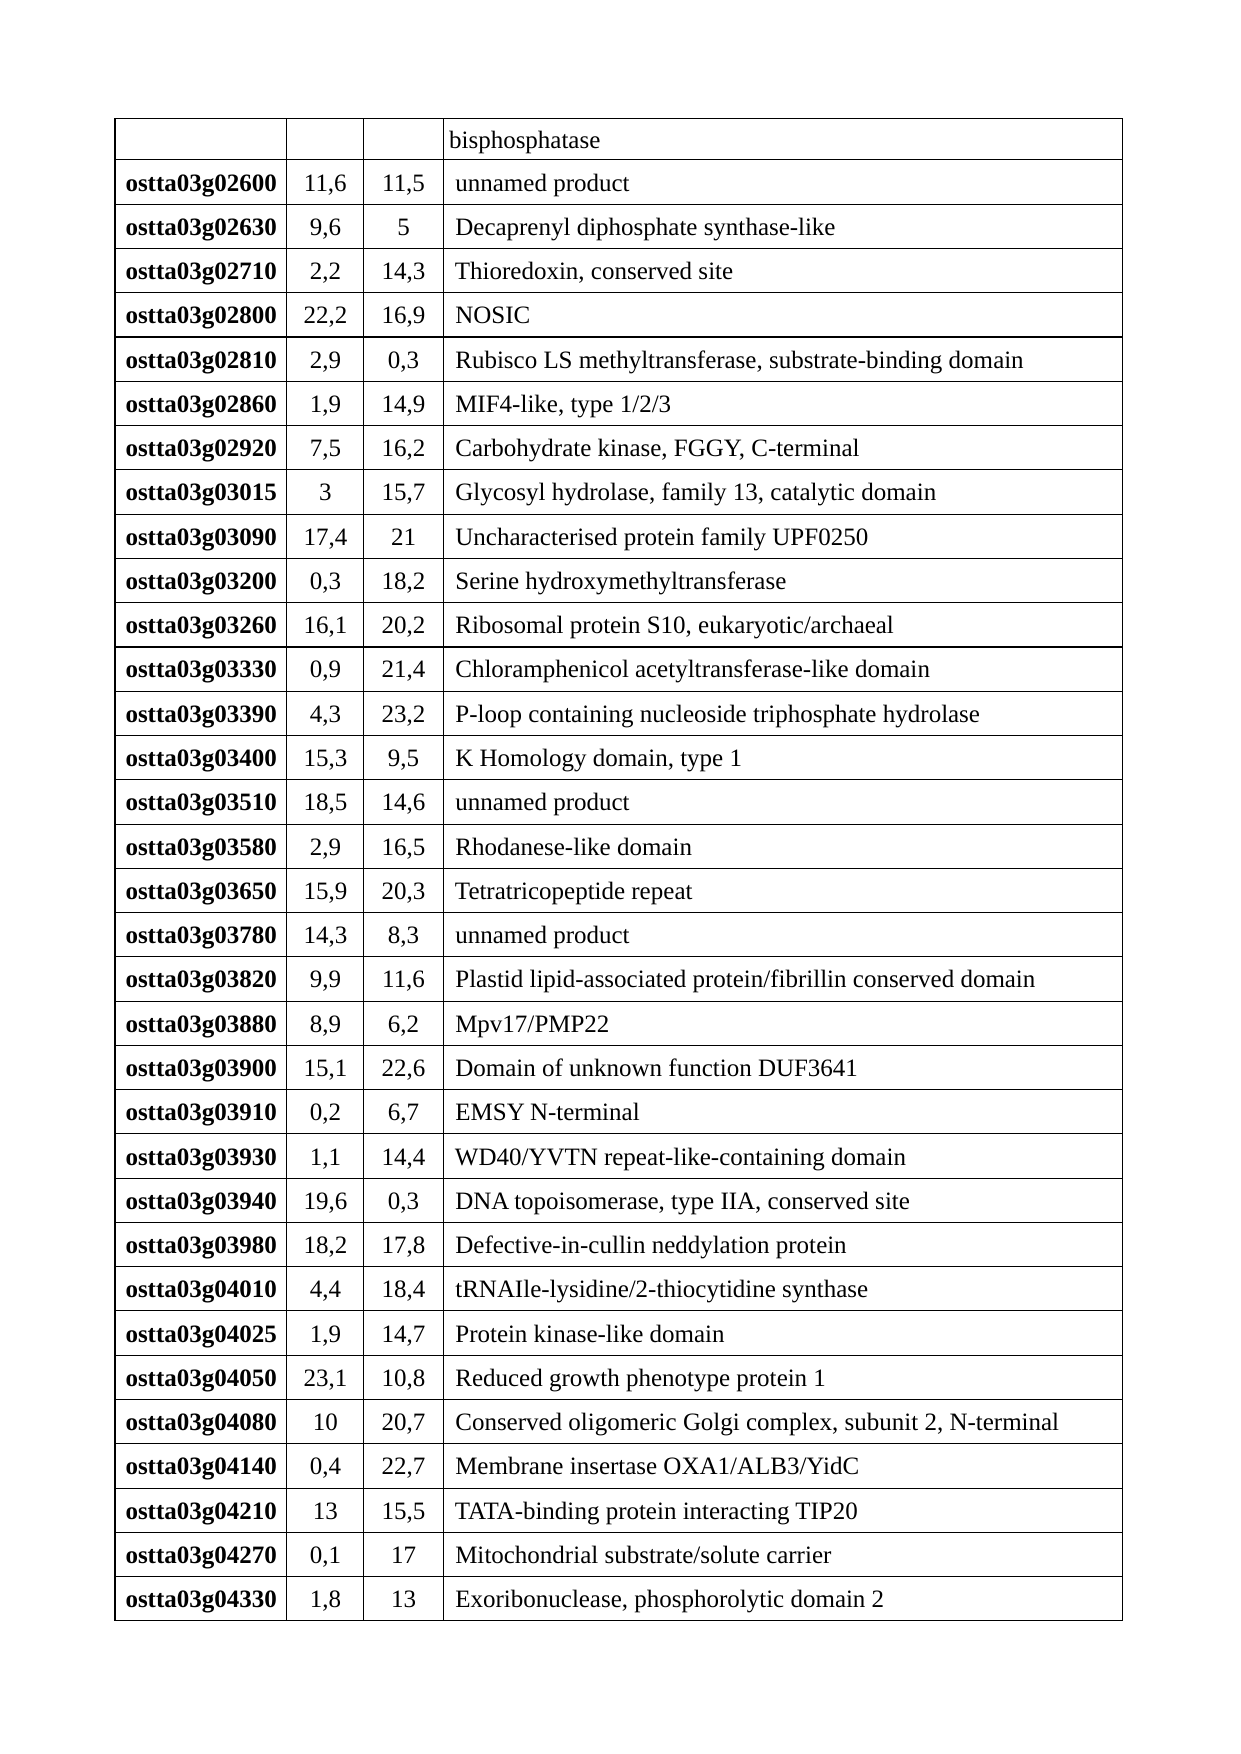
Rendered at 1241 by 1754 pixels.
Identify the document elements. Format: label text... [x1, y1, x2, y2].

table_cell ostta03g02600 [116, 160, 286, 204]
table_cell 9,9 [287, 957, 363, 1001]
table_cell ostta03g03260 [116, 603, 286, 646]
table_cell [1123, 646, 1240, 691]
table_cell 0,4 [287, 1444, 363, 1487]
table_cell ostta03g02800 [116, 293, 286, 336]
table_cell [1123, 159, 1240, 204]
table_cell 18,5 [287, 780, 363, 823]
table_cell 16,5 [364, 825, 443, 868]
table_cell [1123, 1089, 1240, 1133]
table_cell 0,9 [287, 648, 363, 691]
table_cell unnamed product [444, 780, 1122, 823]
table_cell ostta03g03900 [116, 1046, 286, 1089]
table_cell ostta03g02630 [116, 205, 286, 248]
table_cell NOSIC [444, 293, 1122, 336]
table_cell ostta03g02810 [116, 338, 286, 381]
table_cell ostta03g04080 [116, 1400, 286, 1443]
table_cell Thioredoxin, conserved site [444, 249, 1122, 292]
table_cell ostta03g04025 [116, 1311, 286, 1355]
table_cell [1123, 1399, 1240, 1443]
table_cell 1,9 [287, 1311, 363, 1355]
table_cell 16,1 [287, 603, 363, 646]
table_cell K Homology domain, type 1 [444, 736, 1122, 779]
table_cell Mitochondrial substrate/solute carrier [444, 1533, 1122, 1576]
table_cell 14,9 [364, 382, 443, 425]
table_cell 0,3 [364, 338, 443, 381]
table_cell Exoribonuclease, phosphorolytic domain 2 [444, 1577, 1122, 1620]
table_cell ostta03g03390 [116, 692, 286, 735]
table_cell 18,2 [287, 1223, 363, 1266]
table_cell 7,5 [287, 426, 363, 469]
table_cell [1123, 912, 1240, 956]
table_cell [1123, 1355, 1240, 1399]
table_cell 14,7 [364, 1311, 443, 1355]
table_cell ostta03g03880 [116, 1002, 286, 1045]
table_cell 3 [287, 470, 363, 513]
table_cell [1123, 1222, 1240, 1266]
table_cell 0,2 [287, 1090, 363, 1133]
table_cell [1123, 1443, 1240, 1487]
table_cell ostta03g03930 [116, 1134, 286, 1178]
table_cell ostta03g03780 [116, 913, 286, 956]
table_cell ostta03g04010 [116, 1267, 286, 1310]
table_cell [1123, 779, 1240, 823]
table_cell [1123, 868, 1240, 912]
table_cell bisphosphatase [444, 119, 1122, 159]
table_cell 8,3 [364, 913, 443, 956]
table_cell 1,1 [287, 1134, 363, 1178]
table_cell Rubisco LS methyltransferase, substrate-binding domain [444, 338, 1122, 381]
table_cell [1123, 118, 1240, 159]
table_cell [1123, 204, 1240, 248]
table_cell Conserved oligomeric Golgi complex, subunit 2, N-terminal [444, 1400, 1122, 1443]
table_cell [116, 119, 286, 159]
table_cell 14,3 [364, 249, 443, 292]
table_cell 15,3 [287, 736, 363, 779]
table_cell 23,2 [364, 692, 443, 735]
table_cell 17 [364, 1533, 443, 1576]
table_cell [364, 119, 443, 159]
table_cell 0,3 [287, 559, 363, 602]
table_cell Tetratricopeptide repeat [444, 869, 1122, 912]
table_cell 6,7 [364, 1090, 443, 1133]
table_cell TATA-binding protein interacting TIP20 [444, 1489, 1122, 1532]
table_cell 1,9 [287, 382, 363, 425]
table_cell [1123, 248, 1240, 292]
table_cell 2,9 [287, 825, 363, 868]
table_cell ostta03g03200 [116, 559, 286, 602]
table_cell 4,4 [287, 1267, 363, 1310]
table_cell [1123, 691, 1240, 735]
table_cell 23,1 [287, 1356, 363, 1399]
table_cell ostta03g03940 [116, 1179, 286, 1222]
table_cell [1123, 381, 1240, 425]
table_cell [1123, 735, 1240, 779]
table_cell MIF4-like, type 1/2/3 [444, 382, 1122, 425]
table_cell 6,2 [364, 1002, 443, 1045]
table_cell [1123, 1178, 1240, 1222]
table_cell 22,7 [364, 1444, 443, 1487]
table_cell 4,3 [287, 692, 363, 735]
table_cell ostta03g03510 [116, 780, 286, 823]
table_cell 1,8 [287, 1577, 363, 1620]
table_cell 19,6 [287, 1179, 363, 1222]
table_cell Mpv17/PMP22 [444, 1002, 1122, 1045]
table_cell 20,2 [364, 603, 443, 646]
table_cell 20,3 [364, 869, 443, 912]
table_cell [287, 119, 363, 159]
table_cell ostta03g04140 [116, 1444, 286, 1487]
table_cell 10,8 [364, 1356, 443, 1399]
table_cell 21,4 [364, 648, 443, 691]
table_cell ostta03g03820 [116, 957, 286, 1001]
table_cell 17,8 [364, 1223, 443, 1266]
table_cell 0,1 [287, 1533, 363, 1576]
table_cell [1123, 602, 1240, 646]
table_cell 13 [364, 1577, 443, 1620]
table_cell ostta03g03980 [116, 1223, 286, 1266]
table_cell Defective-in-cullin neddylation protein [444, 1223, 1122, 1266]
table_cell 18,4 [364, 1267, 443, 1310]
table_cell P-loop containing nucleoside triphosphate hydrolase [444, 692, 1122, 735]
table_cell unnamed product [444, 913, 1122, 956]
table_cell ostta03g04210 [116, 1489, 286, 1532]
table_cell [1123, 1133, 1240, 1178]
table_cell EMSY N-terminal [444, 1090, 1122, 1133]
table_cell [1123, 292, 1240, 336]
table_cell Serine hydroxymethyltransferase [444, 559, 1122, 602]
table_cell 9,5 [364, 736, 443, 779]
table_cell Glycosyl hydrolase, family 13, catalytic domain [444, 470, 1122, 513]
table_cell [1123, 1576, 1240, 1620]
table_cell Carbohydrate kinase, FGGY, C-terminal [444, 426, 1122, 469]
table_cell ostta03g03330 [116, 648, 286, 691]
table_cell 11,6 [287, 160, 363, 204]
table_cell 21 [364, 515, 443, 558]
table_cell [1123, 514, 1240, 558]
table_cell ostta03g02920 [116, 426, 286, 469]
table_cell ostta03g03910 [116, 1090, 286, 1133]
table_cell ostta03g03650 [116, 869, 286, 912]
table_cell ostta03g03580 [116, 825, 286, 868]
table_cell ostta03g02710 [116, 249, 286, 292]
table_cell [1123, 1310, 1240, 1355]
table_cell Membrane insertase OXA1/ALB3/YidC [444, 1444, 1122, 1487]
table_cell 16,2 [364, 426, 443, 469]
table_cell Domain of unknown function DUF3641 [444, 1046, 1122, 1089]
table_cell 2,9 [287, 338, 363, 381]
table_cell 17,4 [287, 515, 363, 558]
table_cell 14,6 [364, 780, 443, 823]
table_cell ostta03g02860 [116, 382, 286, 425]
table_cell 15,5 [364, 1489, 443, 1532]
table_cell tRNAIle-lysidine/2-thiocytidine synthase [444, 1267, 1122, 1310]
table_cell 0,3 [364, 1179, 443, 1222]
table_cell DNA topoisomerase, type IIA, conserved site [444, 1179, 1122, 1222]
table_cell 11,5 [364, 160, 443, 204]
table_cell 11,6 [364, 957, 443, 1001]
table_cell 22,6 [364, 1046, 443, 1089]
table_cell 13 [287, 1489, 363, 1532]
table_cell Chloramphenicol acetyltransferase-like domain [444, 648, 1122, 691]
table_cell [1123, 1045, 1240, 1089]
table_cell 10 [287, 1400, 363, 1443]
table_cell [1123, 956, 1240, 1001]
table_cell ostta03g03015 [116, 470, 286, 513]
table_cell [1123, 1532, 1240, 1576]
table_cell [1123, 558, 1240, 602]
table_cell 14,3 [287, 913, 363, 956]
table_cell [1123, 1001, 1240, 1045]
table_cell [1123, 1488, 1240, 1532]
table_cell [1123, 469, 1240, 513]
table_cell unnamed product [444, 160, 1122, 204]
table_cell ostta03g03400 [116, 736, 286, 779]
table_cell [1123, 425, 1240, 469]
table_cell ostta03g04270 [116, 1533, 286, 1576]
table_cell 5 [364, 205, 443, 248]
table_cell 22,2 [287, 293, 363, 336]
table_cell WD40/YVTN repeat-like-containing domain [444, 1134, 1122, 1178]
table_cell Protein kinase-like domain [444, 1311, 1122, 1355]
table_cell Ribosomal protein S10, eukaryotic/archaeal [444, 603, 1122, 646]
table_cell 14,4 [364, 1134, 443, 1178]
table_cell 18,2 [364, 559, 443, 602]
table_cell 15,7 [364, 470, 443, 513]
table_cell [1123, 336, 1240, 381]
table_cell 15,1 [287, 1046, 363, 1089]
table_cell ostta03g04330 [116, 1577, 286, 1620]
table_cell [1123, 1266, 1240, 1310]
table_cell [1123, 824, 1240, 868]
table_cell 2,2 [287, 249, 363, 292]
table_cell Plastid lipid-associated protein/fibrillin conserved domain [444, 957, 1122, 1001]
table_cell Decaprenyl diphosphate synthase-like [444, 205, 1122, 248]
table_cell Rhodanese-like domain [444, 825, 1122, 868]
table_cell Uncharacterised protein family UPF0250 [444, 515, 1122, 558]
table_cell 15,9 [287, 869, 363, 912]
table_cell 9,6 [287, 205, 363, 248]
table_cell Reduced growth phenotype protein 1 [444, 1356, 1122, 1399]
table_cell ostta03g04050 [116, 1356, 286, 1399]
table_cell 20,7 [364, 1400, 443, 1443]
table_cell 8,9 [287, 1002, 363, 1045]
table_cell 16,9 [364, 293, 443, 336]
table_cell ostta03g03090 [116, 515, 286, 558]
